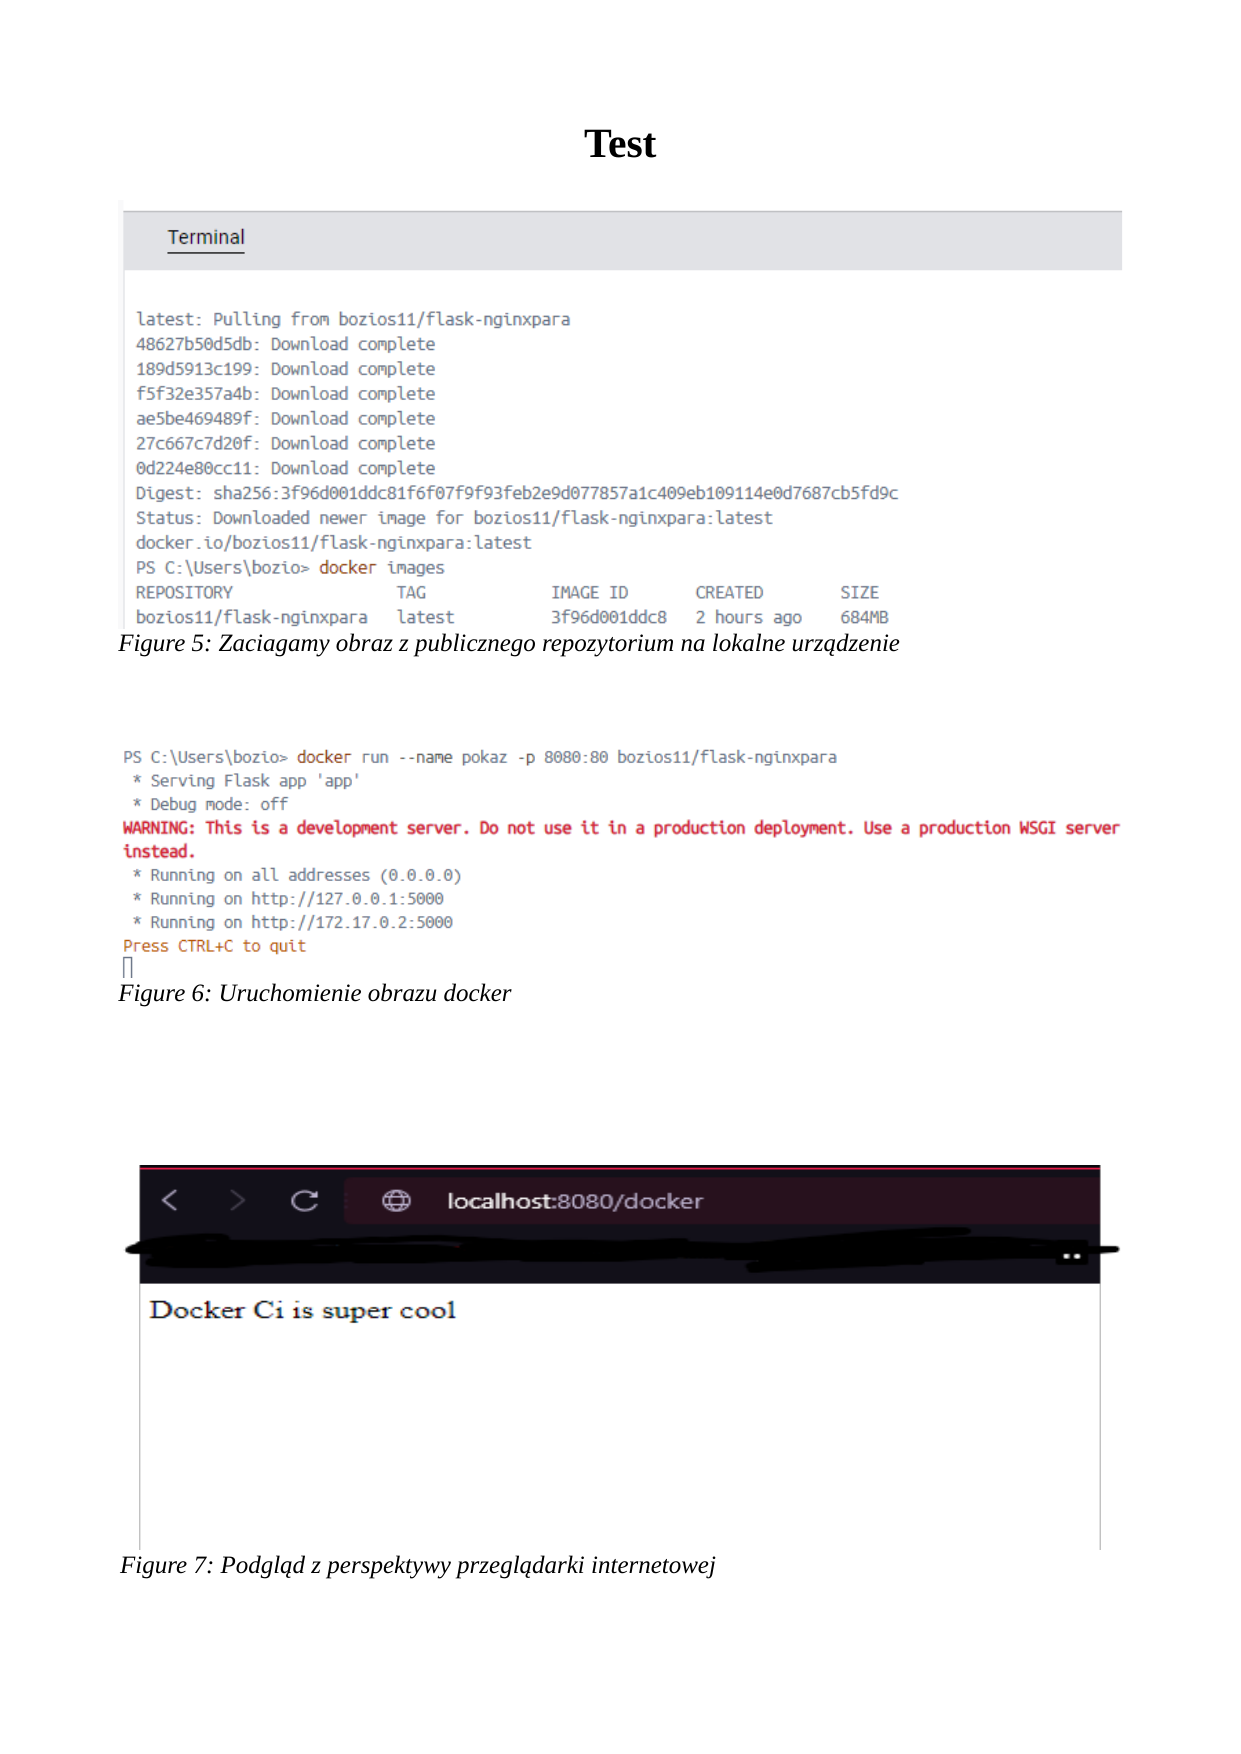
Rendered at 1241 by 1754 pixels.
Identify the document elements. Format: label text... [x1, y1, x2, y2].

picture [118, 746, 1123, 978]
text Figure 5: Zaciagamy obraz z publicznego repozytorium na lokalne urządzenie [118, 629, 1122, 657]
text Figure 6: Uruchomienie obrazu docker [118, 978, 1122, 1006]
text Figure 7: Podgląd z perspektywy przeglądarki internetowej [120, 1550, 1120, 1579]
picture [118, 200, 1123, 629]
picture [120, 1165, 1121, 1550]
text Test [118, 118, 1122, 166]
